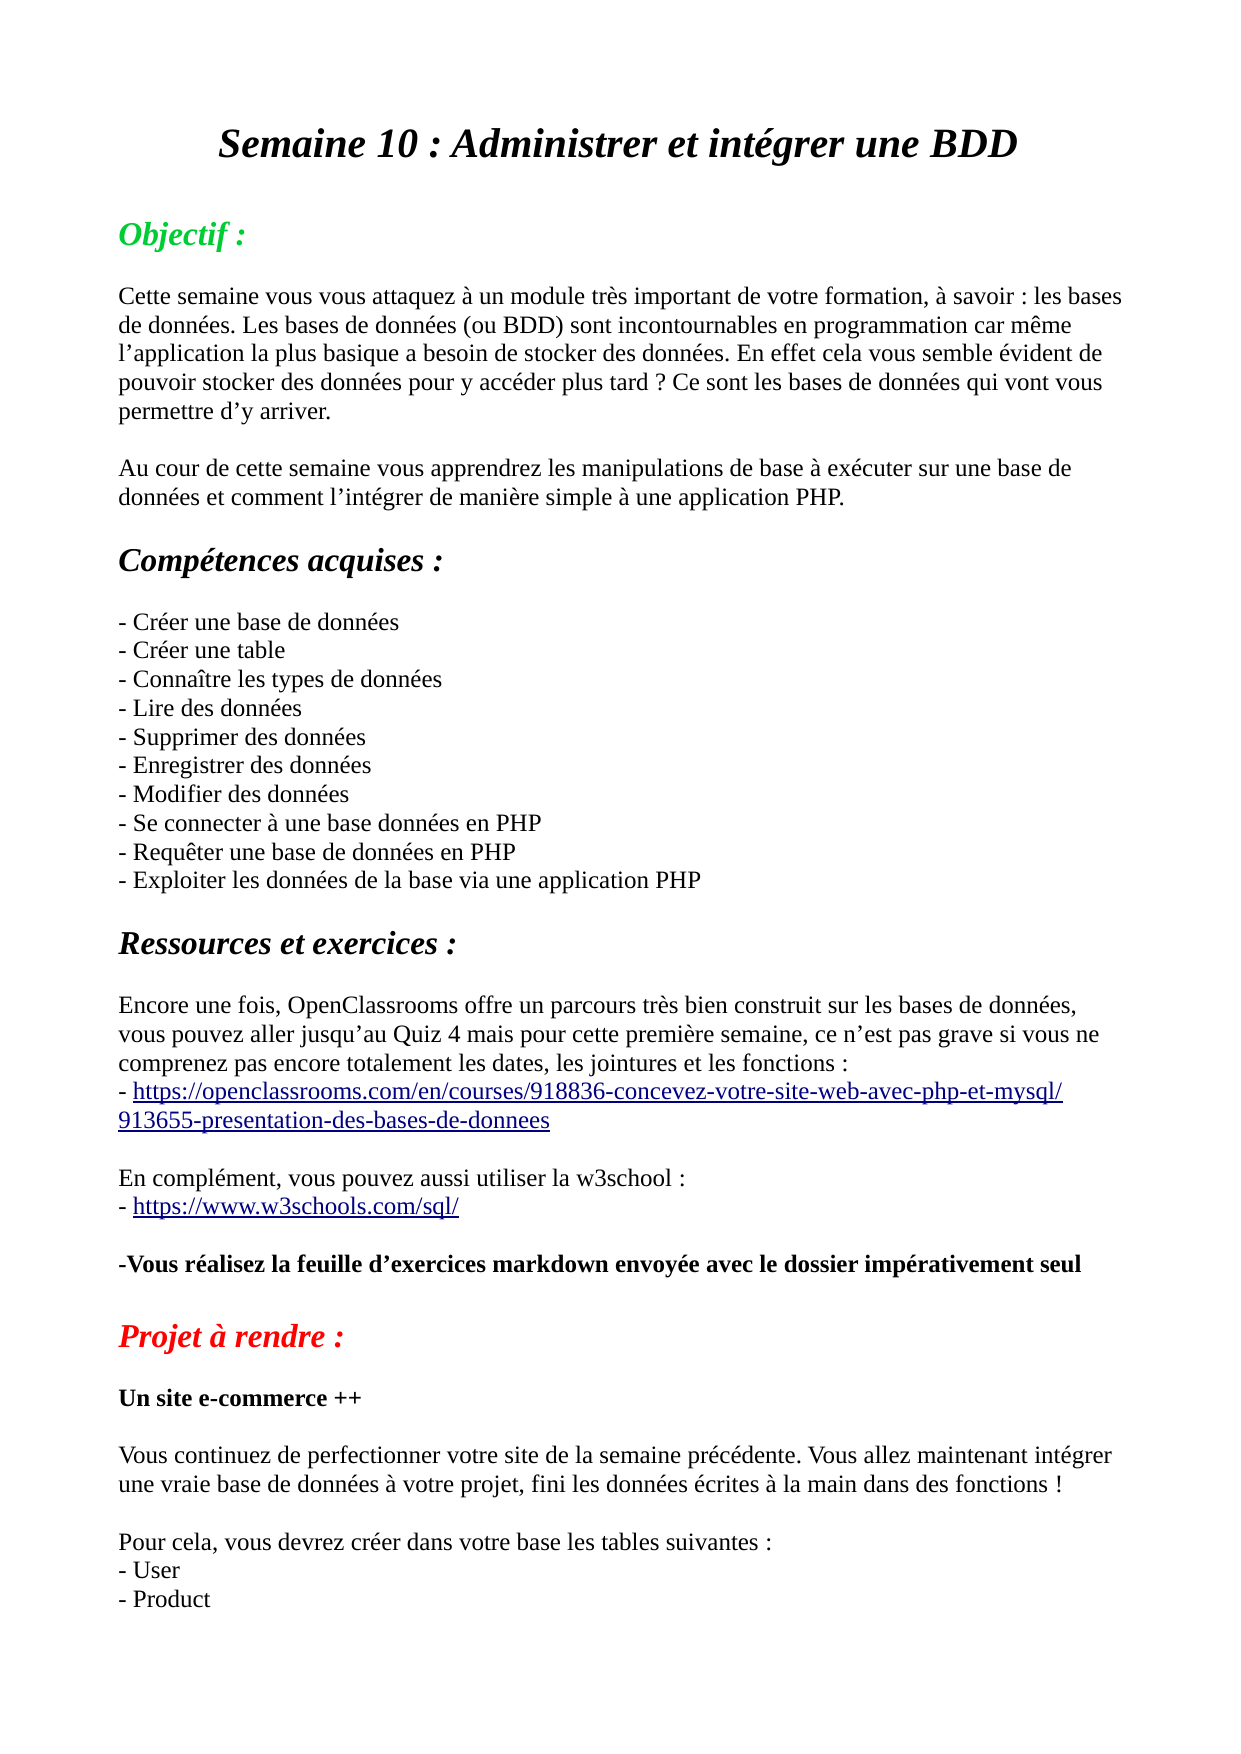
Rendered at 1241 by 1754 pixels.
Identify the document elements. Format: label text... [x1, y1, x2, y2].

text -Vous réalisez la feuille d’exercices markdown envoyée avec le dossier impérativement seul [118, 1249, 1122, 1278]
text Encore une fois, OpenClassrooms offre un parcours très bien construit sur les bases de données, vous pouvez aller jusqu’au Quiz 4 mais pour cette première semaine, ce n’est pas grave si vous ne comprenez pas encore totalement les dates, les jointures et les fonctions : [118, 990, 1122, 1076]
text - https://openclassrooms.com/en/courses/918836-concevez-votre-site-web-avec-php-et-mysql/913655-presentation-des-bases-de-donnees [118, 1076, 1122, 1134]
text - Exploiter les données de la base via une application PHP [118, 866, 1122, 894]
text Cette semaine vous vous attaquez à un module très important de votre formation, à savoir : les bases de données. Les bases de données (ou BDD) sont incontournables en programmation car même l’application la plus basique a besoin de stocker des données. En effet cela vous semble évident de pouvoir stocker des données pour y accéder plus tard ? Ce sont les bases de données qui vont vous permettre d’y arriver. [118, 281, 1122, 425]
text Compétences acquises : [118, 540, 1122, 578]
text En complément, vous pouvez aussi utiliser la w3school : [118, 1163, 1122, 1191]
text - Créer une base de données [118, 607, 1122, 636]
text - Lire des données [118, 693, 1122, 722]
text - Product [118, 1584, 1122, 1613]
text - Enregistrer des données [118, 751, 1122, 779]
text Projet à rendre : [118, 1316, 1122, 1354]
text - Requêter une base de données en PHP [118, 837, 1122, 866]
text - https://www.w3schools.com/sql/ [118, 1191, 1122, 1220]
text - Modifier des données [118, 779, 1122, 808]
text Au cour de cette semaine vous apprendrez les manipulations de base à exécuter sur une base de données et comment l’intégrer de manière simple à une application PHP. [118, 453, 1122, 511]
text Pour cela, vous devrez créer dans votre base les tables suivantes : [118, 1527, 1122, 1556]
text - Créer une table [118, 636, 1122, 664]
text Un site e-commerce ++ [118, 1383, 1122, 1412]
text Ressources et exercices : [118, 923, 1122, 961]
text Objectif : [118, 214, 1122, 252]
text Semaine 10 : Administrer et intégrer une BDD [118, 118, 1122, 166]
text - Se connecter à une base données en PHP [118, 808, 1122, 837]
text - User [118, 1556, 1122, 1584]
text - Supprimer des données [118, 722, 1122, 751]
text Vous continuez de perfectionner votre site de la semaine précédente. Vous allez maintenant intégrer une vraie base de données à votre projet, fini les données écrites à la main dans des fonctions ! [118, 1441, 1122, 1498]
text - Connaître les types de données [118, 664, 1122, 693]
